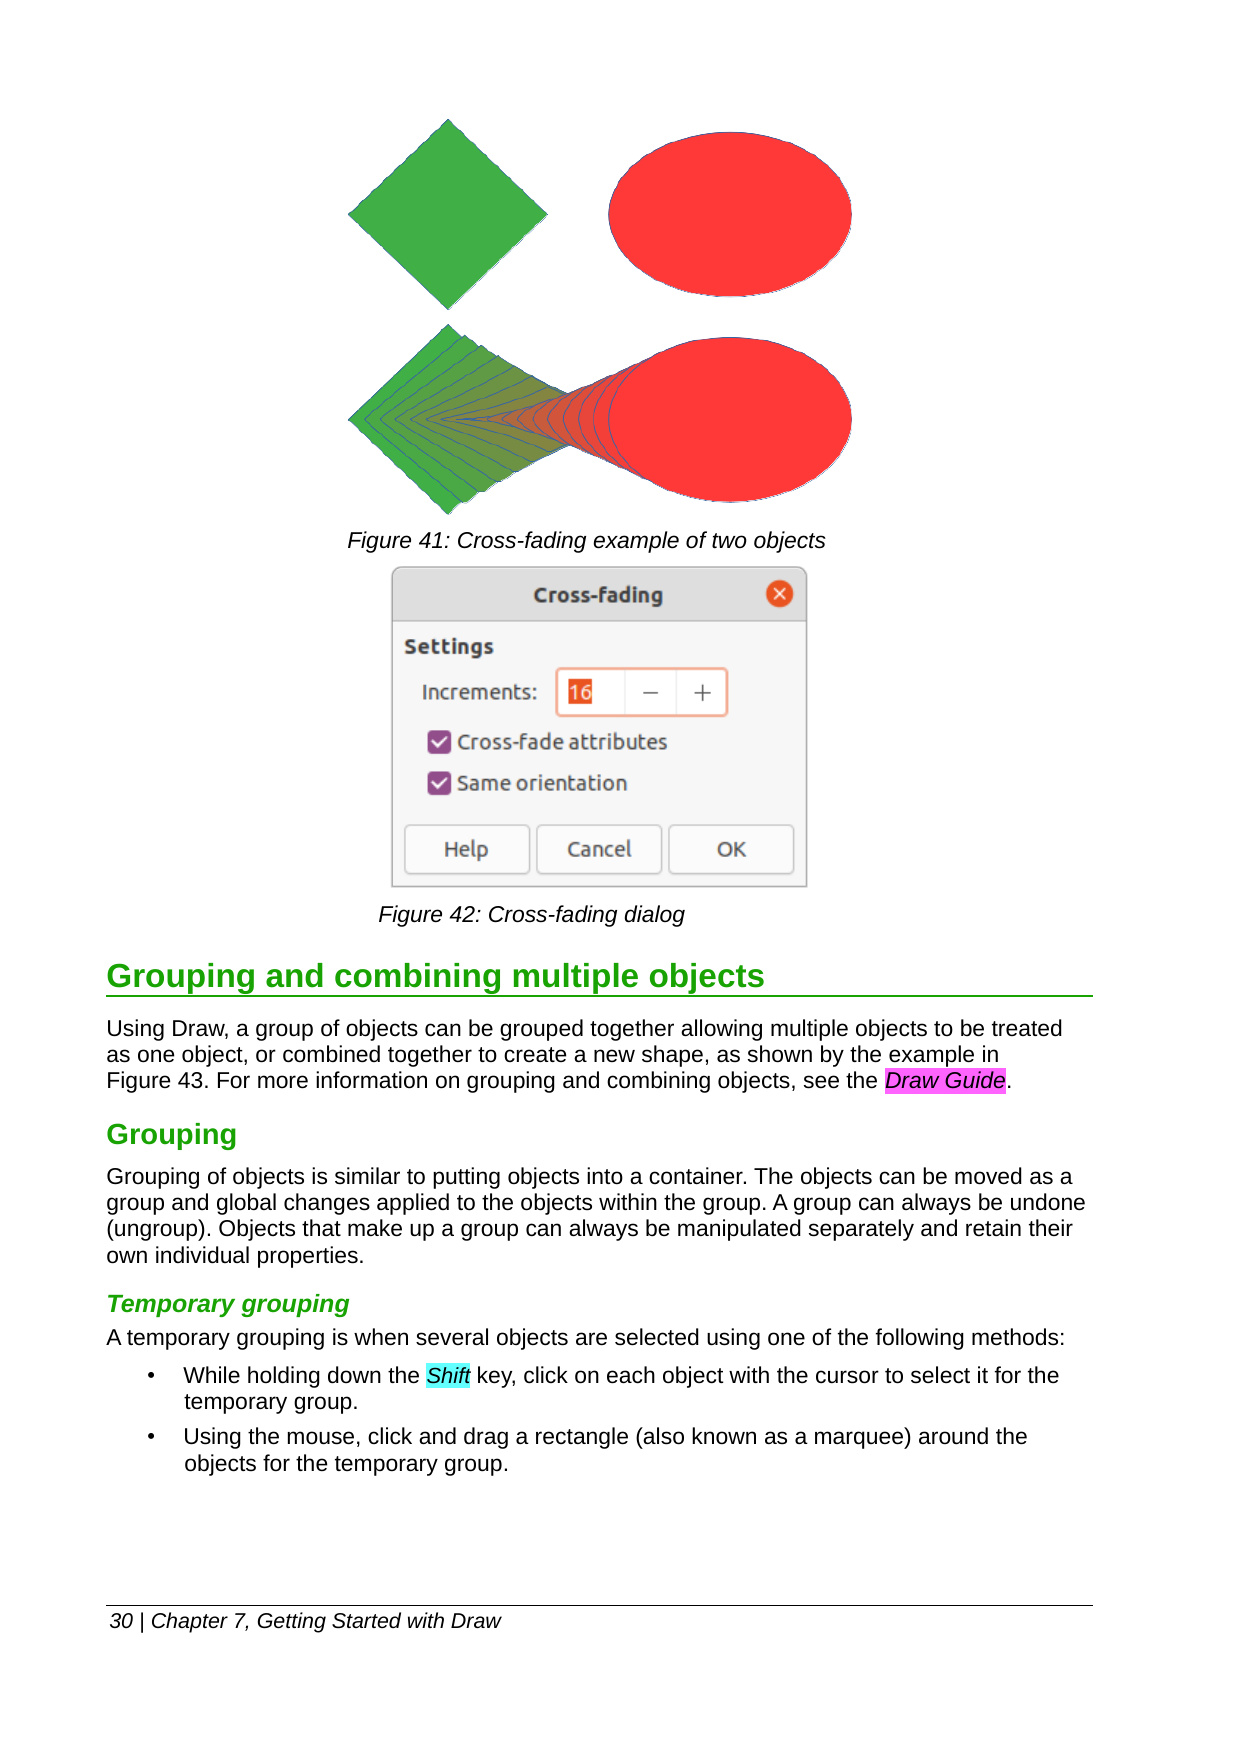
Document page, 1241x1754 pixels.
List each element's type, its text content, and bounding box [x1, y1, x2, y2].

list While holding down the Shift key, click on each object with the cursor to select it for the temporary group. [144, 1359, 1093, 1414]
text A temporary grouping is when several objects are selected using one of the following methods: [106, 1323, 1093, 1350]
text Using Draw, a group of objects can be grouped together allowing multiple objects to be treated as one object, or combined together to create a new shape, as shown by the example in Figure 43. For more information on grouping and combining objects, see the Draw Guide. [106, 1015, 1093, 1094]
picture [378, 566, 821, 901]
subtitle Grouping and combining multiple objects [106, 956, 1093, 995]
text Grouping of objects is similar to putting objects into a container. The objects can be moved as a group and global changes applied to the objects within the group. A group can always be undone (ungroup). Objects that make up a group can always be manipulated separately and retain their own individual properties. [106, 1163, 1093, 1268]
text Figure 41: Cross-fading example of two objects [347, 527, 852, 553]
picture [347, 118, 852, 515]
subtitle Temporary grouping [106, 1289, 1093, 1317]
text Figure 42: Cross-fading dialog [378, 901, 821, 927]
subtitle Grouping [106, 1117, 1093, 1151]
list Using the mouse, click and drag a rectangle (also known as a marquee) around the objects for the temporary group. [144, 1420, 1093, 1479]
